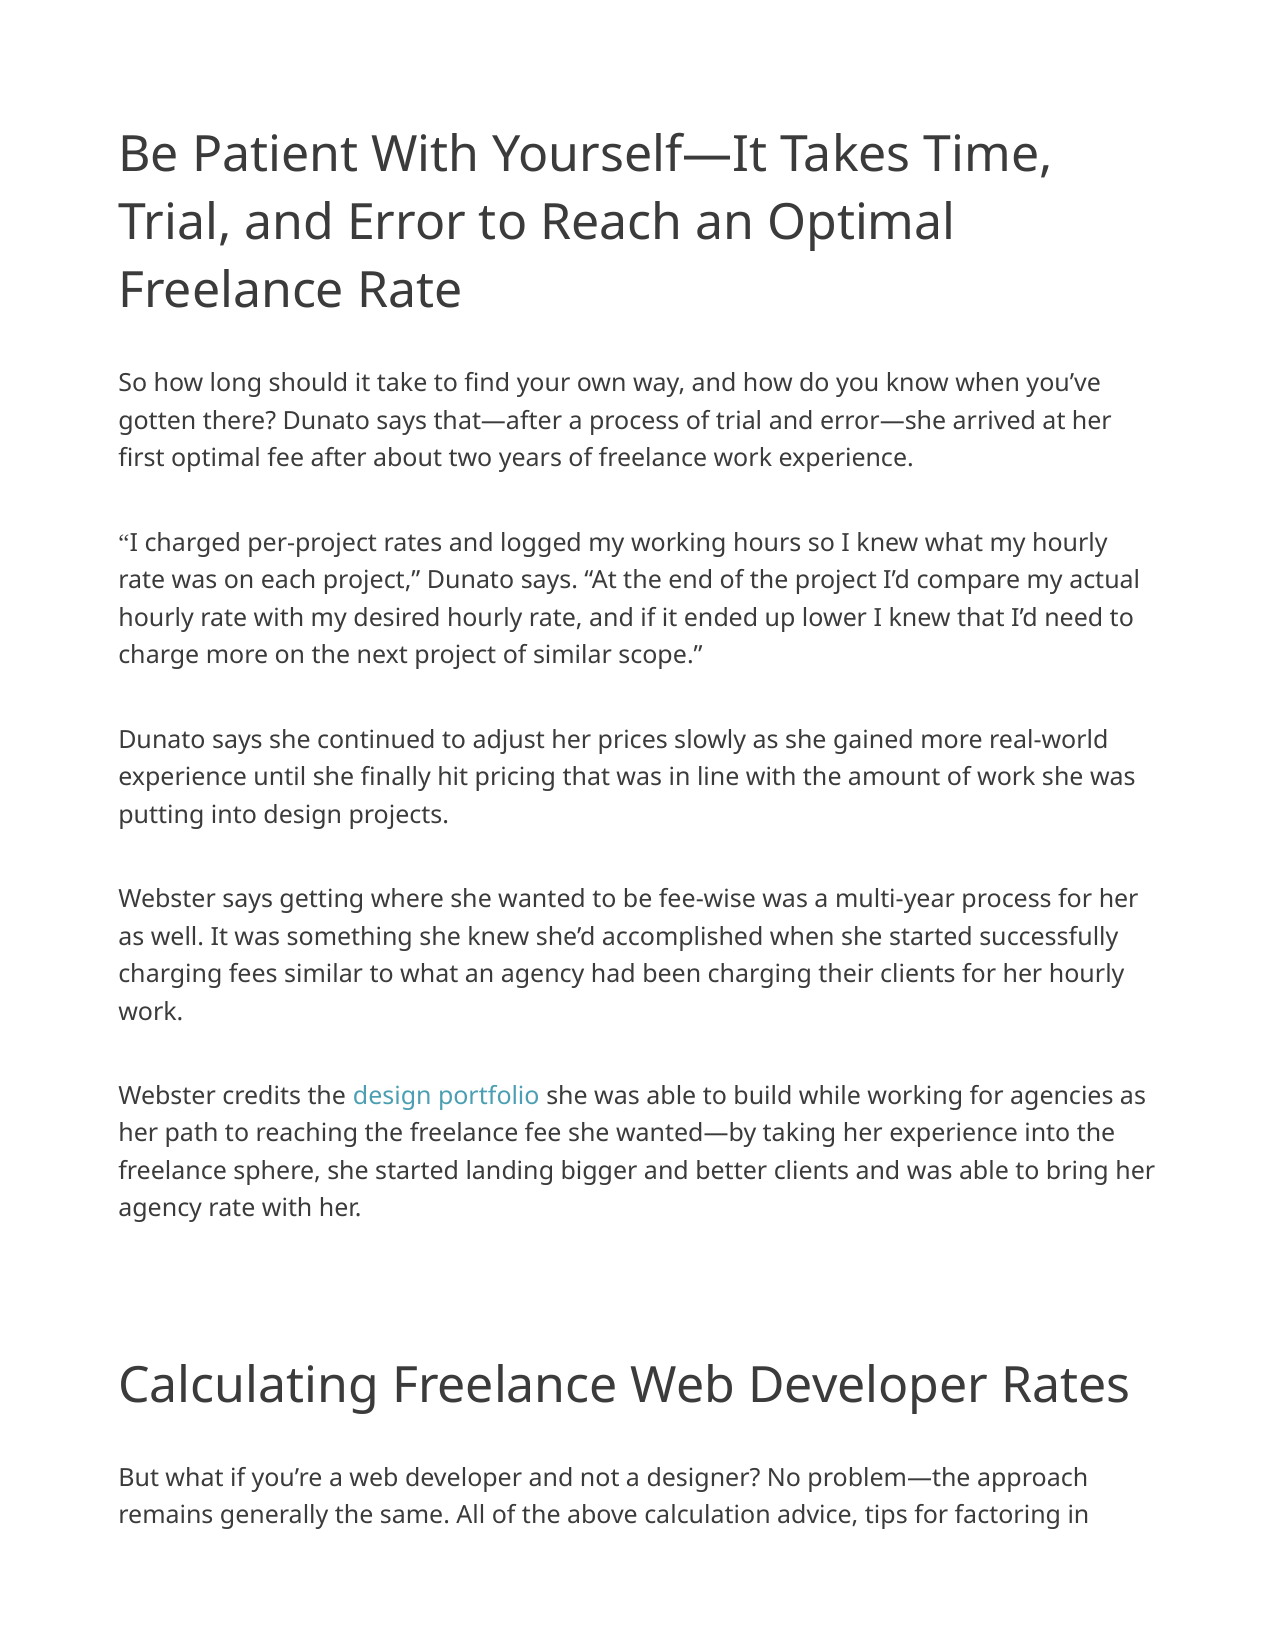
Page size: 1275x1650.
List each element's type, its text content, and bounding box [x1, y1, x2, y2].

text But what if you’re a web developer and not a designer? No problem—the approach remains generally the same. All of the above calculation advice, tips for factoring in [118, 1456, 1157, 1531]
subtitle Be Patient With Yourself—It Takes Time, Trial, and Error to Reach an Optimal Freelance Rate [118, 118, 1157, 322]
text “I charged per-project rates and logged my working hours so I knew what my hourly rate was on each project,” Dunato says. “At the end of the project I’d compare my actual hourly rate with my desired hourly rate, and if it ended up lower I knew that I’d need to charge more on the next project of similar scope.” [118, 521, 1157, 671]
text So how long should it take to find your own way, and how do you know when you’ve gotten there? Dunato says that—after a process of trial and error—she arrived at her first optimal fee after about two years of freelance work experience. [118, 362, 1157, 474]
text Dunato says she continued to adjust her prices slowly as she gained more real-world experience until she finally hit pricing that was in line with the amount of work she was putting into design projects. [118, 718, 1157, 830]
subtitle Calculating Freelance Web Developer Rates [118, 1349, 1157, 1417]
text Webster says getting where she wanted to be fee-wise was a multi-year process for her as well. It was something she knew she’d accomplished when she started successfully charging fees similar to what an agency had been charging their clients for her hourly work. [118, 877, 1157, 1027]
text Webster credits the design portfolio she was able to build while working for agencies as her path to reaching the freelance fee she wanted—by taking her experience into the freelance sphere, she started landing bigger and better clients and was able to bring her agency rate with her. [118, 1074, 1157, 1224]
